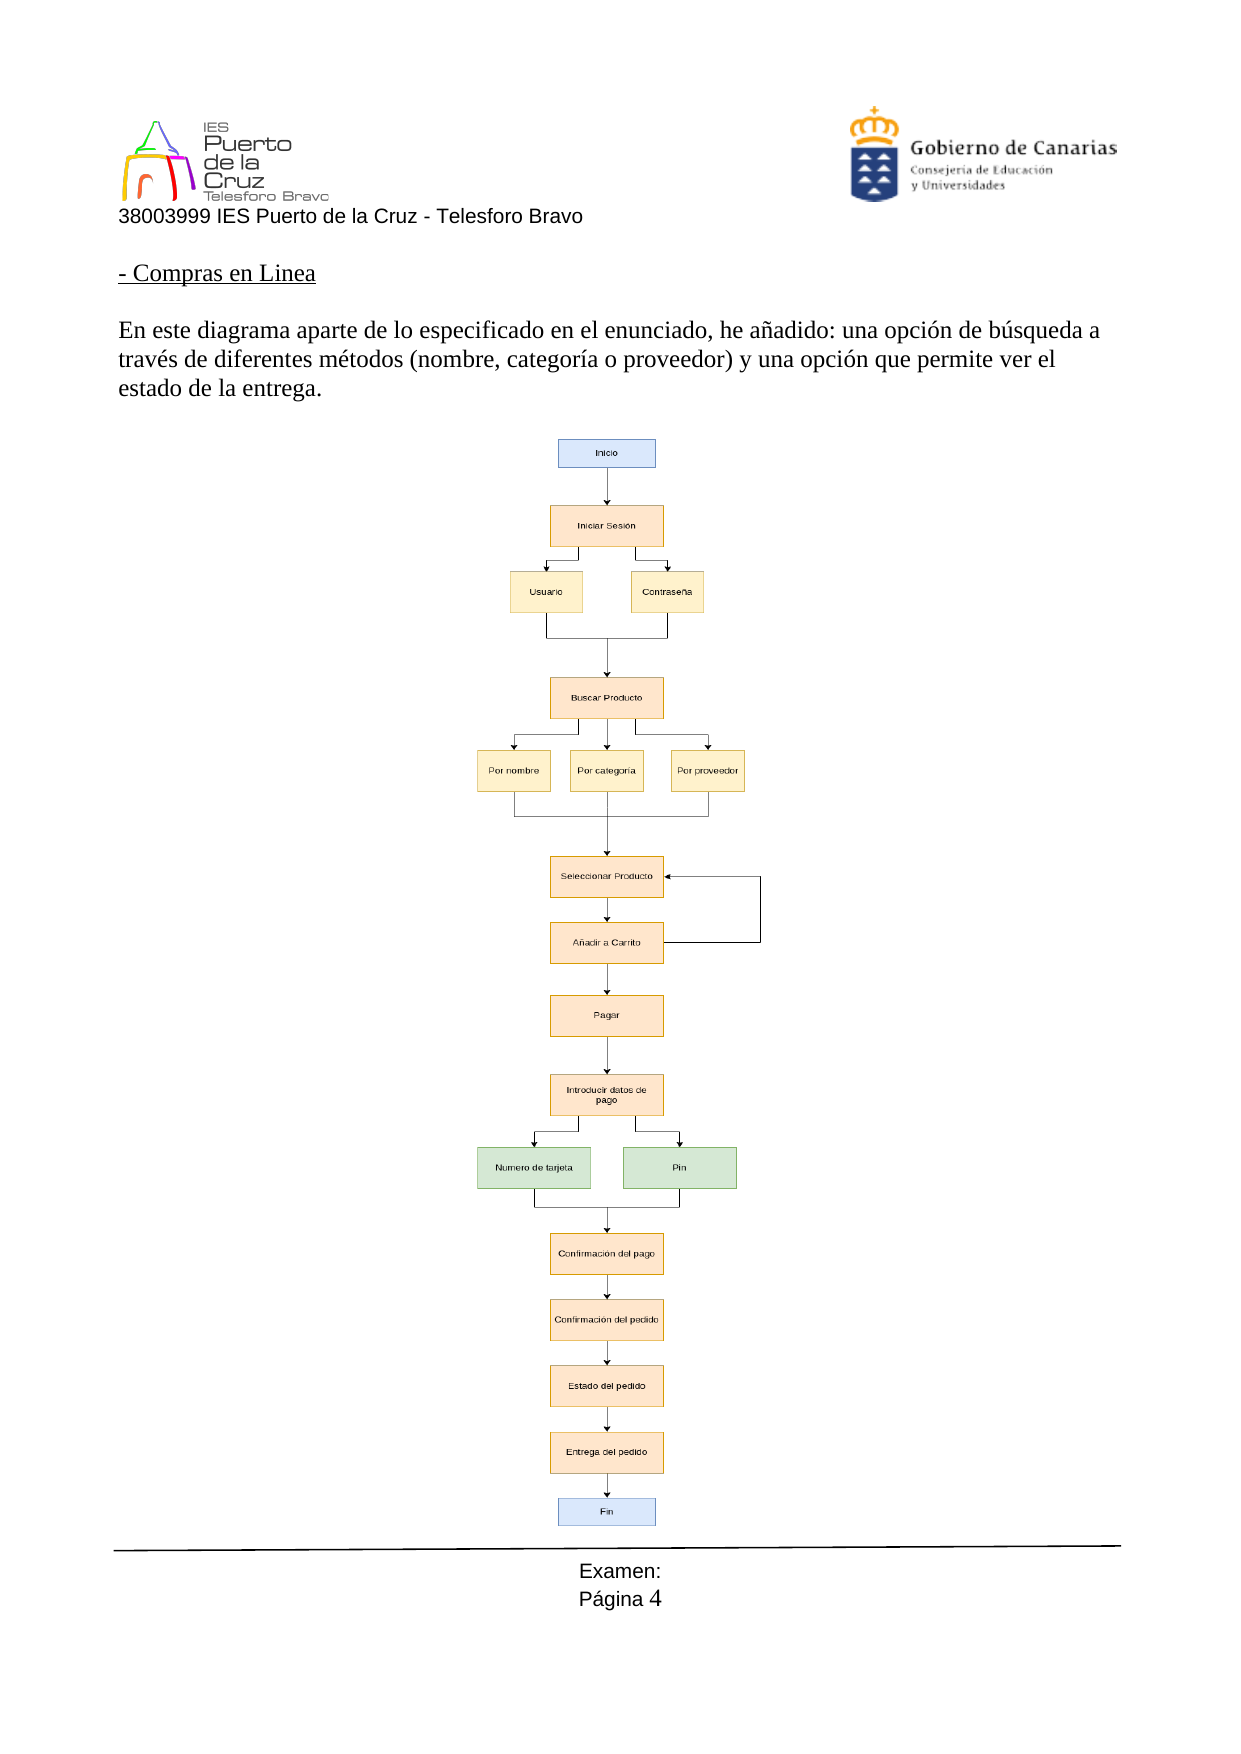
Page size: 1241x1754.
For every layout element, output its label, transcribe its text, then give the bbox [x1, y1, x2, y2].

picture [477, 439, 767, 1526]
picture [122, 121, 329, 201]
text En este diagrama aparte de lo especificado en el enunciado, he añadido: una opción de búsqueda a través de diferentes métodos (nombre, categoría o proveedor) y una opción que permite ver el estado de la entrega. [118, 315, 1122, 402]
text - Compras en Linea [118, 258, 1122, 287]
picture [850, 106, 1117, 202]
